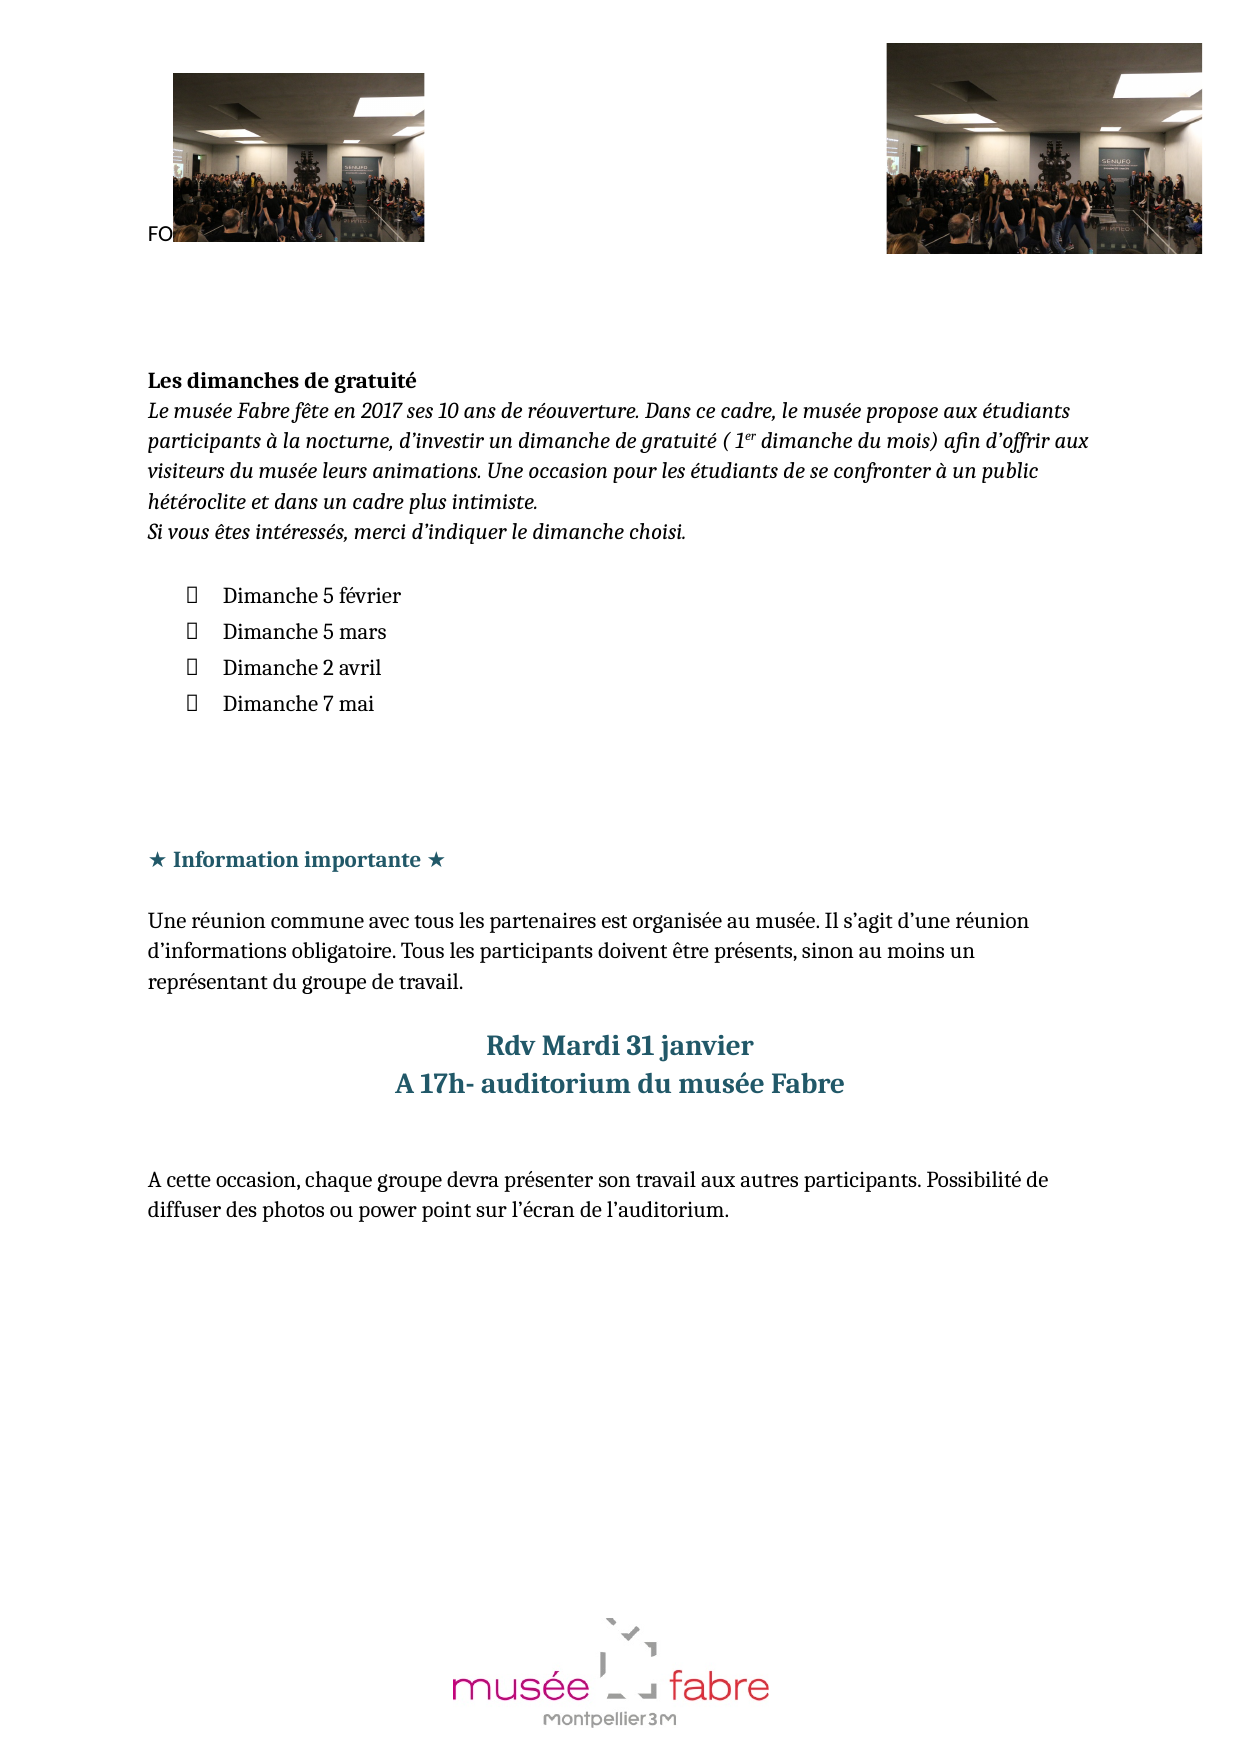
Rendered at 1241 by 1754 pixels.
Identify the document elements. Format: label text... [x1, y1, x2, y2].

text A cette occasion, chaque groupe devra présenter son travail aux autres participants. Possibilité de diffuser des photos ou power point sur l’écran de l’auditorium. [148, 1166, 1093, 1223]
list Dimanche 5 février [185, 579, 1093, 610]
list Dimanche 7 mai [185, 687, 1093, 718]
list Dimanche 5 mars [185, 615, 1093, 646]
text Le musée Fabre fête en 2017 ses 10 ans de réouverture. Dans ce cadre, le musée propose aux étudiants participants à la nocturne, d’investir un dimanche de gratuité ( 1er dimanche du mois) afin d’offrir aux visiteurs du musée leurs animations. Une occasion pour les étudiants de se confronter à un public hétéroclite et dans un cadre plus intimiste. Si vous êtes intéressés, merci d’indiquer le dimanche choisi. [148, 398, 1093, 545]
text A 17h- auditorium du musée Fabre [148, 1067, 1093, 1101]
text Rdv Mardi 31 janvier [148, 1029, 1093, 1062]
list Dimanche 2 avril [185, 651, 1093, 682]
picture [453, 1618, 769, 1728]
text Les dimanches de gratuité [148, 368, 1093, 394]
text ★ Information importante ★ [148, 844, 1093, 873]
text Une réunion commune avec tous les partenaires est organisée au musée. Il s’agit d’une réunion d’informations obligatoire. Tous les participants doivent être présents, sinon au moins un représentant du groupe de travail. [148, 908, 1093, 995]
